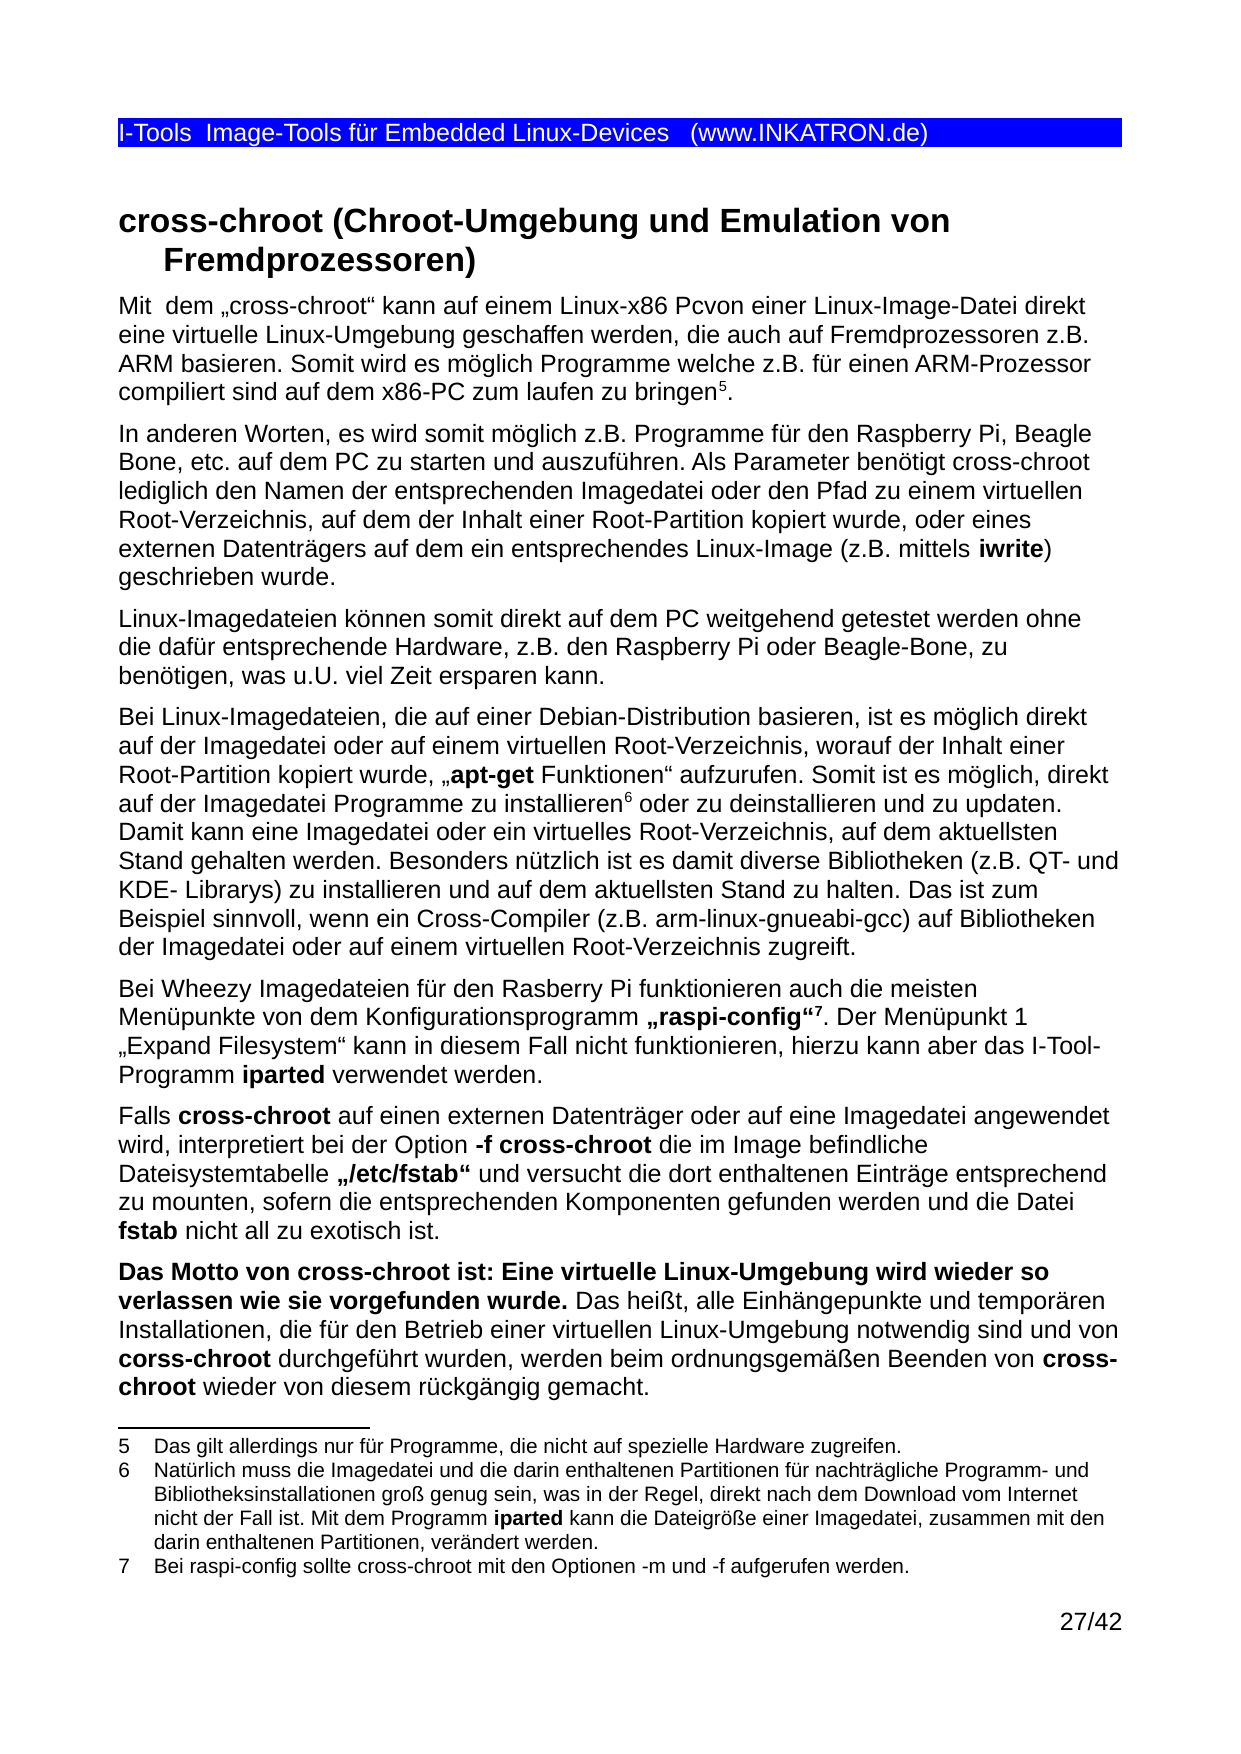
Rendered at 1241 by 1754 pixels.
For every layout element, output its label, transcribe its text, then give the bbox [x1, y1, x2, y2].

text Mit dem „cross-chroot“ kann auf einem Linux-x86 Pcvon einer Linux-Image-Datei direkt eine virtuelle Linux-Umgebung geschaffen werden, die auch auf Fremdprozessoren z.B. ARM basieren. Somit wird es möglich Programme welche z.B. für einen ARM-Prozessor compiliert sind auf dem x86-PC zum laufen zu bringen. [118, 291, 1122, 406]
text Das Motto von cross-chroot ist: Eine virtuelle Linux-Umgebung wird wieder so verlassen wie sie vorgefunden wurde. Das heißt, alle Einhängepunkte und temporären Installationen, die für den Betrieb einer virtuellen Linux-Umgebung notwendig sind und von corss-chroot durchgeführt wurden, werden beim ordnungsgemäßen Beenden von cross-chroot wieder von diesem rückgängig gemacht. [118, 1257, 1122, 1401]
text Bei raspi-config sollte cross-chroot mit den Optionen -m und -f aufgerufen werden. [118, 1554, 1122, 1578]
text Das gilt allerdings nur für Programme, die nicht auf spezielle Hardware zugreifen. [118, 1434, 1122, 1458]
text In anderen Worten, es wird somit möglich z.B. Programme für den Raspberry Pi, Beagle Bone, etc. auf dem PC zu starten und auszuführen. Als Parameter benötigt cross-chroot lediglich den Namen der entsprechenden Imagedatei oder den Pfad zu einem virtuellen Root-Verzeichnis, auf dem der Inhalt einer Root-Partition kopiert wurde, oder eines externen Datenträgers auf dem ein entsprechendes Linux-Image (z.B. mittels iwrite) geschrieben wurde. [118, 419, 1122, 591]
text Bei Linux-Imagedateien, die auf einer Debian-Distribution basieren, ist es möglich direkt auf der Imagedatei oder auf einem virtuellen Root-Verzeichnis, worauf der Inhalt einer Root-Partition kopiert wurde, „apt-get Funktionen“ aufzurufen. Somit ist es möglich, direkt auf der Imagedatei Programme zu installieren oder zu deinstallieren und zu updaten. Damit kann eine Imagedatei oder ein virtuelles Root-Verzeichnis, auf dem aktuellsten Stand gehalten werden. Besonders nützlich ist es damit diverse Bibliotheken (z.B. QT- und KDE- Librarys) zu installieren und auf dem aktuellsten Stand zu halten. Das ist zum Beispiel sinnvoll, wenn ein Cross-Compiler (z.B. arm-linux-gnueabi-gcc) auf Bibliotheken der Imagedatei oder auf einem virtuellen Root-Verzeichnis zugreift. [118, 702, 1122, 961]
subtitle cross-chroot (Chroot-Umgebung und Emulation von Fremdprozessoren) [118, 201, 1122, 279]
text Linux-Imagedateien können somit direkt auf dem PC weitgehend getestet werden ohne die dafür entsprechende Hardware, z.B. den Raspberry Pi oder Beagle-Bone, zu benötigen, was u.U. viel Zeit ersparen kann. [118, 604, 1122, 690]
text Natürlich muss die Imagedatei und die darin enthaltenen Partitionen für nachträgliche Programm- und Bibliotheksinstallationen groß genug sein, was in der Regel, direkt nach dem Download vom Internet nicht der Fall ist. Mit dem Programm iparted kann die Dateigröße einer Imagedatei, zusammen mit den darin enthaltenen Partitionen, verändert werden. [118, 1458, 1122, 1554]
text Falls cross-chroot auf einen externen Datenträger oder auf eine Imagedatei angewendet wird, interpretiert bei der Option -f cross-chroot die im Image befindliche Dateisystemtabelle „/etc/fstab“ und versucht die dort enthaltenen Einträge entsprechend zu mounten, sofern die entsprechenden Komponenten gefunden werden und die Datei fstab nicht all zu exotisch ist. [118, 1101, 1122, 1245]
text Bei Wheezy Imagedateien für den Rasberry Pi funktionieren auch die meisten Menüpunkte von dem Konfigurationsprogramm „raspi-config“. Der Menüpunkt 1 „Expand Filesystem“ kann in diesem Fall nicht funktionieren, hierzu kann aber das I-Tool-Programm iparted verwendet werden. [118, 974, 1122, 1089]
